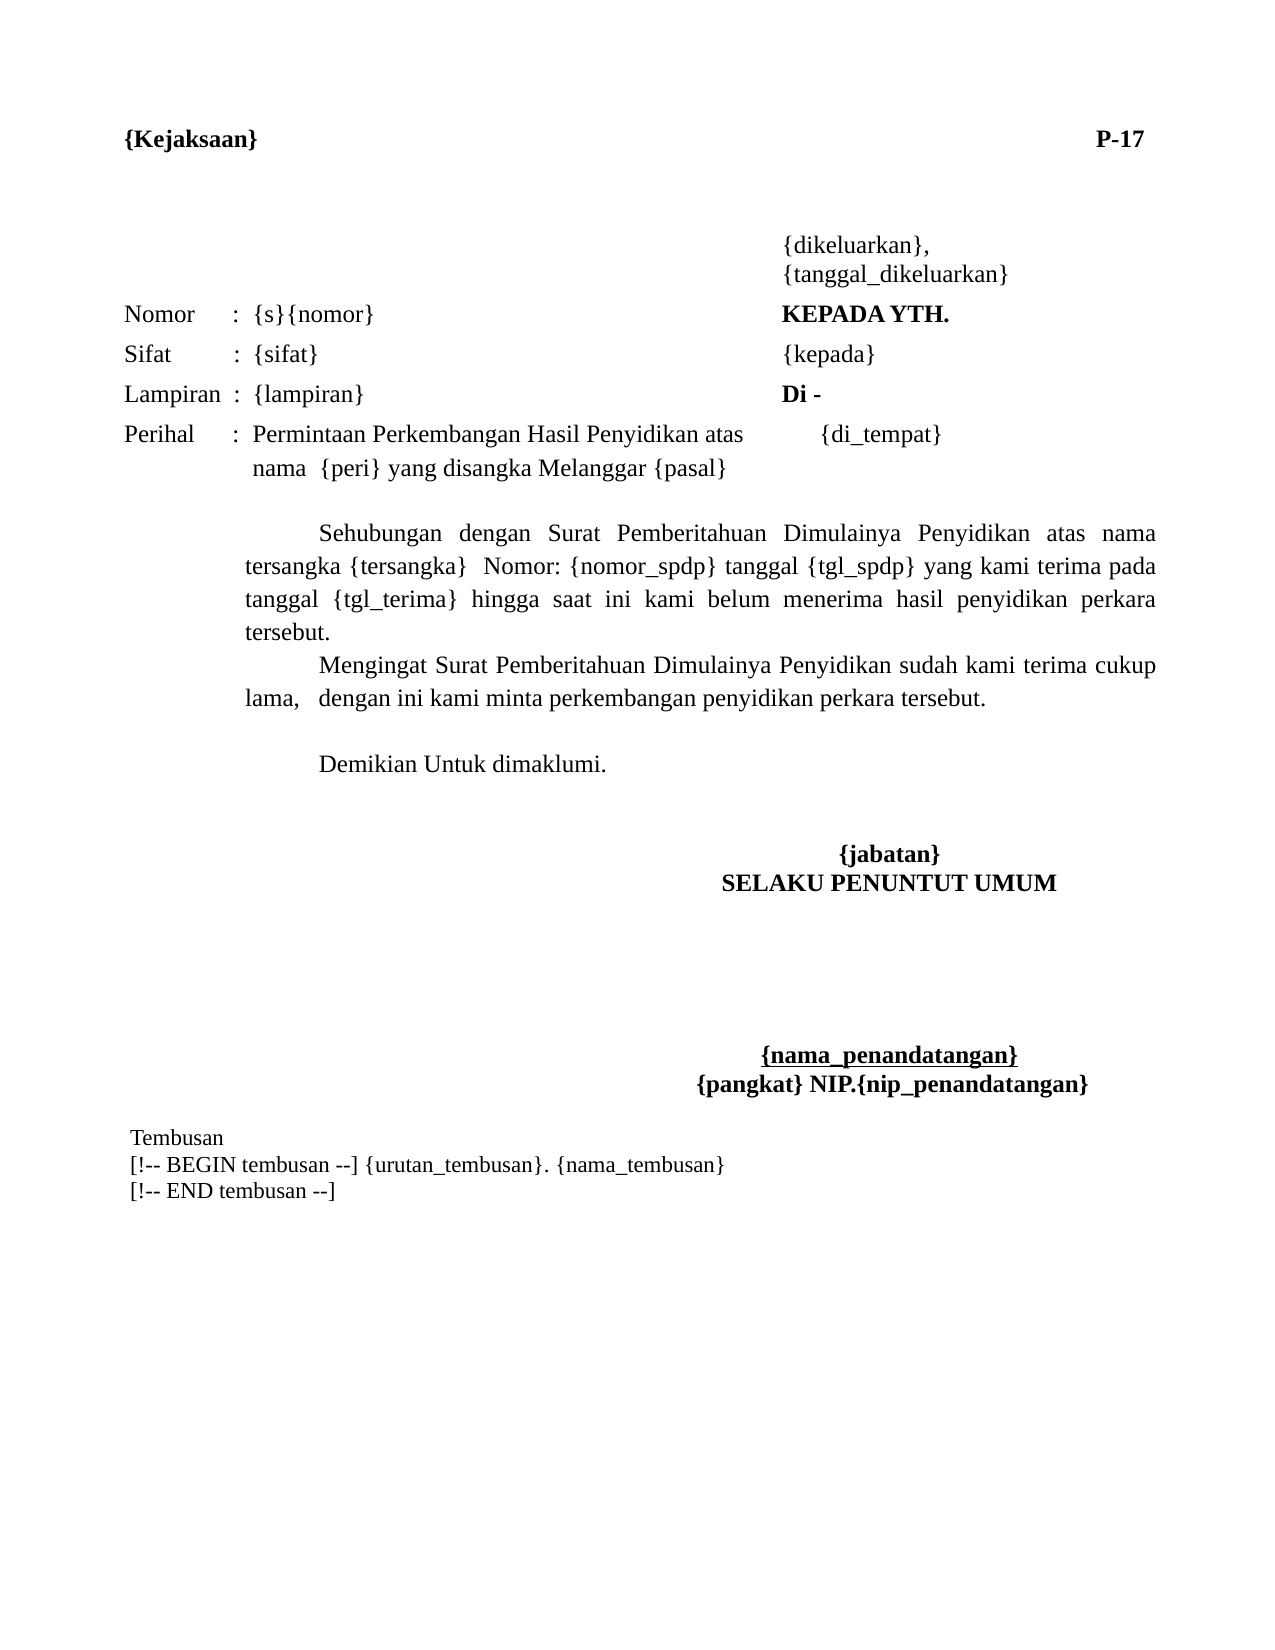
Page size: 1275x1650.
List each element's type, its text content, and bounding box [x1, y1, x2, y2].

table_cell {sifat} [247, 334, 776, 374]
table_cell KEPADA YTH. [776, 293, 1158, 333]
table_header [118, 839, 621, 1098]
table_cell {s}{nomor} [247, 293, 776, 333]
table_cell Lampiran : [118, 374, 247, 414]
table_header P-17 [1090, 118, 1157, 158]
text Tembusan [130, 1124, 1157, 1151]
table_cell {kepada} [776, 334, 1158, 374]
table_header {jabatan} SELAKU PENUNTUT UMUM {nama_penandatangan} {pangkat} NIP.{nip_penandatangan} [621, 839, 1157, 1098]
table_cell Di - [776, 374, 1158, 414]
table_header [247, 224, 776, 293]
table_header {Kejaksaan} [118, 118, 1090, 158]
text [!-- BEGIN tembusan --] {urutan_tembusan}. {nama_tembusan} [130, 1151, 1157, 1177]
table_cell Permintaan Perkembangan Hasil Penyidikan atas nama {peri} yang disangka Melanggar {pasal} [247, 414, 776, 491]
table_cell Nomor : [118, 293, 247, 333]
table_header {dikeluarkan}, {tanggal_dikeluarkan} [776, 224, 1158, 293]
table_cell {di_tempat} [776, 414, 1158, 491]
text Demikian Untuk dimaklumi. [245, 749, 1157, 778]
text Sehubungan dengan Surat Pemberitahuan Dimulainya Penyidikan atas nama tersangka {tersangka} Nomor: {nomor_spdp} tanggal {tgl_spdp} yang kami terima pada tanggal {tgl_terima} hingga saat ini kami belum menerima hasil penyidikan perkara tersebut. [245, 518, 1157, 646]
text Mengingat Surat Pemberitahuan Dimulainya Penyidikan sudah kami terima cukup lama, dengan ini kami minta perkembangan penyidikan perkara tersebut. [245, 650, 1157, 712]
table_header [118, 224, 247, 293]
table_cell Sifat : [118, 334, 247, 374]
table_cell {lampiran} [247, 374, 776, 414]
table_cell Perihal : [118, 414, 247, 491]
text [!-- END tembusan --] [130, 1177, 1157, 1203]
